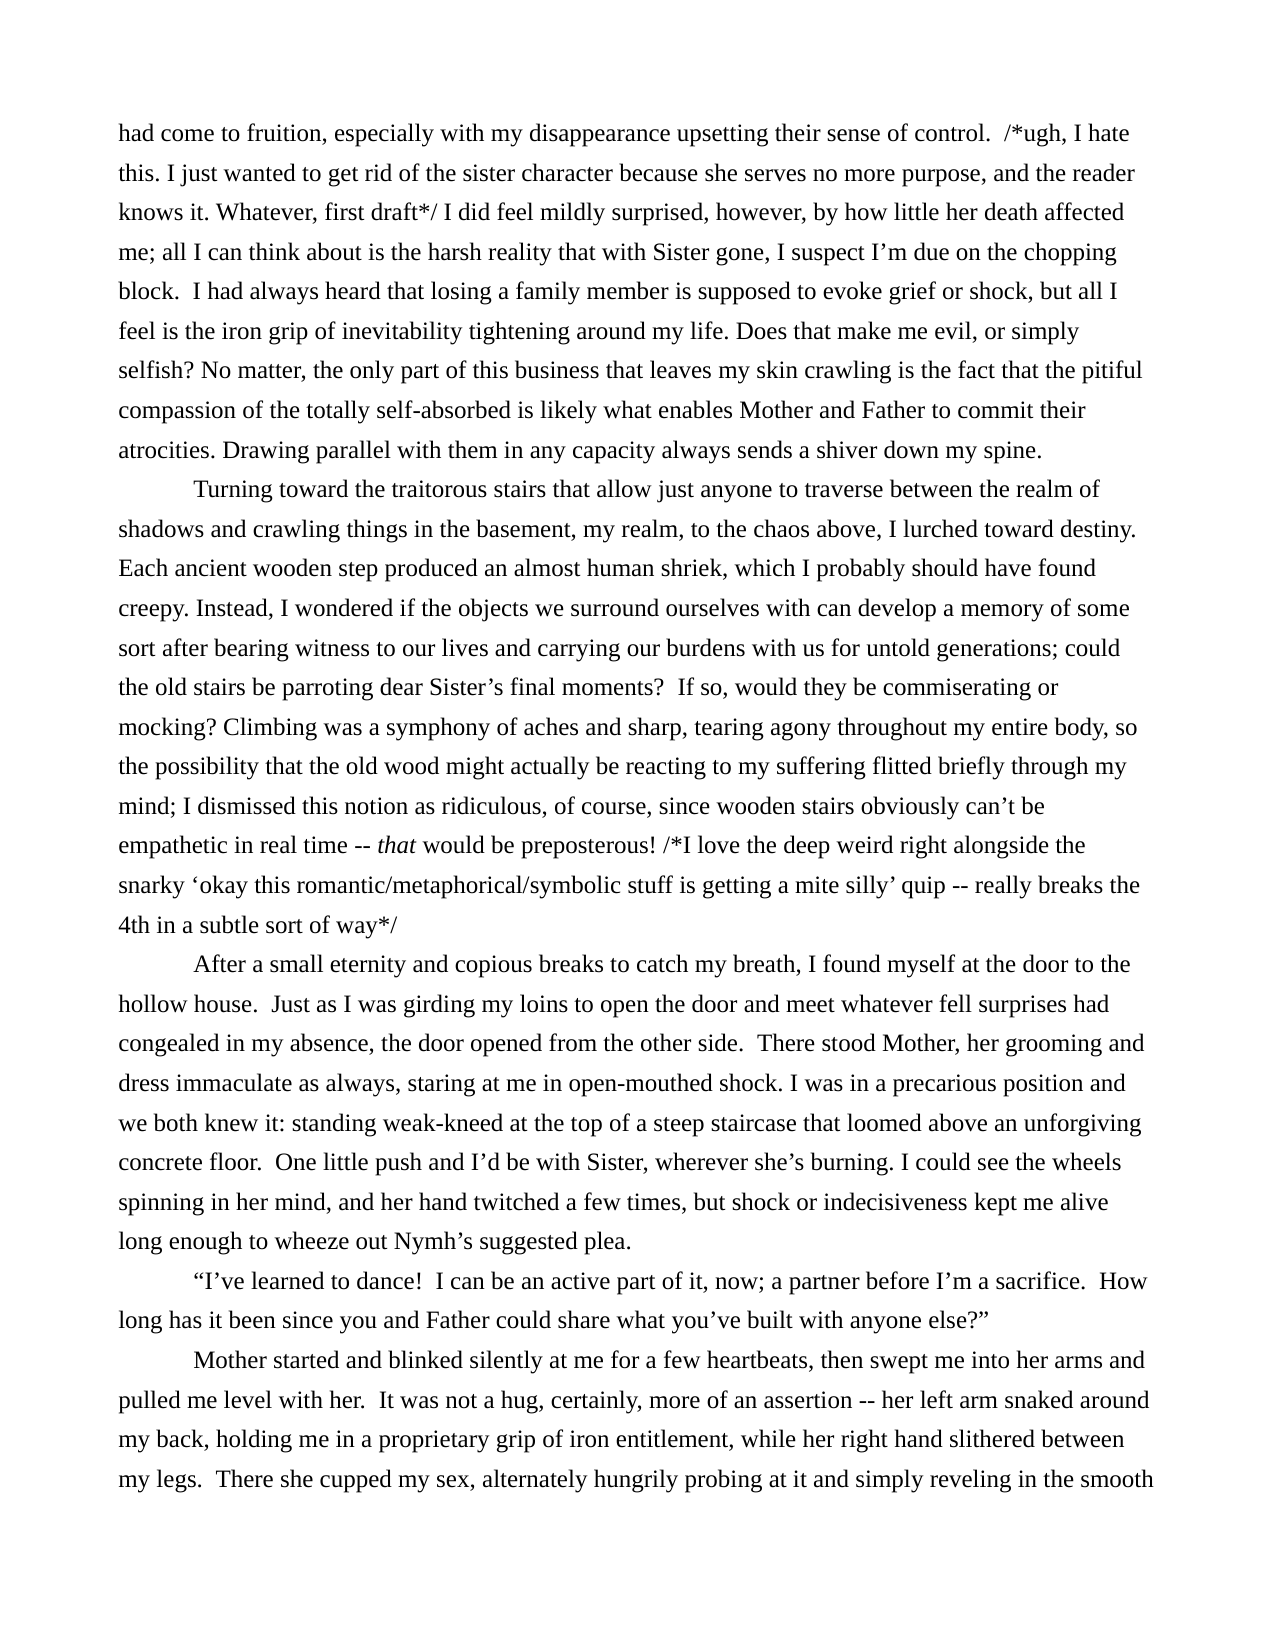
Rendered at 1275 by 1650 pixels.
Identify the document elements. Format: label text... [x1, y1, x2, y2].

text Turning toward the traitorous stairs that allow just anyone to traverse between the realm of shadows and crawling things in the basement, my realm, to the chaos above, I lurched toward destiny. Each ancient wooden step produced an almost human shriek, which I probably should have found creepy. Instead, I wondered if the objects we surround ourselves with can develop a memory of some sort after bearing witness to our lives and carrying our burdens with us for untold generations; could the old stairs be parroting dear Sister’s final moments? If so, would they be commiserating or mocking? Climbing was a symphony of aches and sharp, tearing agony throughout my entire body, so the possibility that the old wood might actually be reacting to my suffering flitted briefly through my mind; I dismissed this notion as ridiculous, of course, since wooden stairs obviously can’t be empathetic in real time -- that would be preposterous! /*I love the deep weird right alongside the snarky ‘okay this romantic/metaphorical/symbolic stuff is getting a mite silly’ quip -- really breaks the 4th in a subtle sort of way*/ [118, 474, 1157, 938]
text After a small eternity and copious breaks to catch my breath, I found myself at the door to the hollow house. Just as I was girding my loins to open the door and meet whatever fell surprises had congealed in my absence, the door opened from the other side. There stood Mother, her grooming and dress immaculate as always, staring at me in open-mouthed shock. I was in a precarious position and we both knew it: standing weak-kneed at the top of a steep staircase that loomed above an unforgiving concrete floor. One little push and I’d be with Sister, wherever she’s burning. I could see the wheels spinning in her mind, and her hand twitched a few times, but shock or indecisiveness kept me alive long enough to wheeze out Nymh’s suggested plea. [118, 949, 1157, 1255]
text Mother started and blinked silently at me for a few heartbeats, then swept me into her arms and pulled me level with her. It was not a hug, certainly, more of an assertion -- her left arm snaked around my back, holding me in a proprietary grip of iron entitlement, while her right hand slithered between my legs. There she cupped my sex, alternately hungrily probing at it and simply reveling in the smooth [118, 1345, 1157, 1493]
text had come to fruition, especially with my disappearance upsetting their sense of control. /*ugh, I hate this. I just wanted to get rid of the sister character because she serves no more purpose, and the reader knows it. Whatever, first draft*/ I did feel mildly surprised, however, by how little her death affected me; all I can think about is the harsh reality that with Sister gone, I suspect I’m due on the chopping block. I had always heard that losing a family member is supposed to evoke grief or shock, but all I feel is the iron grip of inevitability tightening around my life. Does that make me evil, or simply selfish? No matter, the only part of this business that leaves my skin crawling is the fact that the pitiful compassion of the totally self-absorbed is likely what enables Mother and Father to commit their atrocities. Drawing parallel with them in any capacity always sends a shiver down my spine. [118, 118, 1157, 463]
text “I’ve learned to dance! I can be an active part of it, now; a partner before I’m a sacrifice. How long has it been since you and Father could share what you’ve built with anyone else?” [118, 1266, 1157, 1334]
